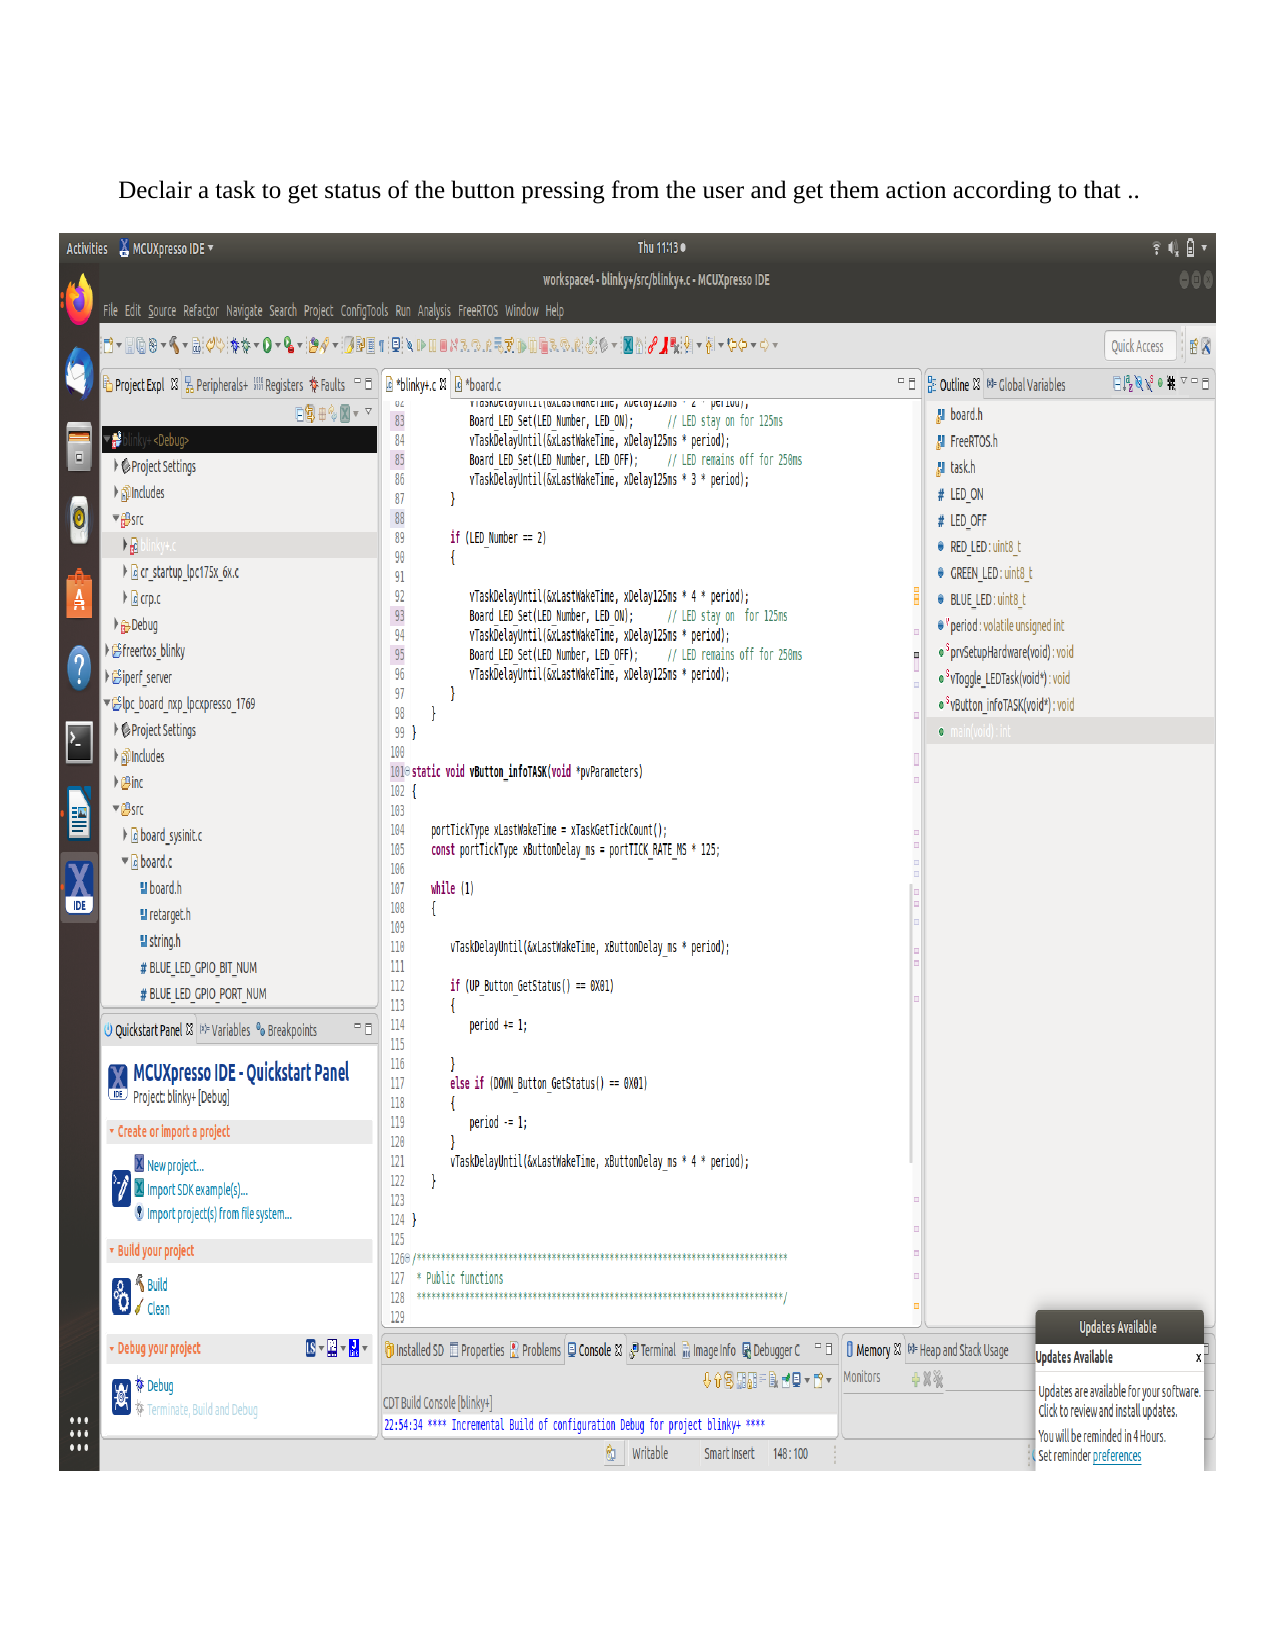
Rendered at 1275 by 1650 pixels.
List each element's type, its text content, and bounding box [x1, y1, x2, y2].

text Declair a task to get status of the button pressing from the user and get them action according to that .. [118, 176, 1157, 204]
picture [59, 233, 1216, 1471]
